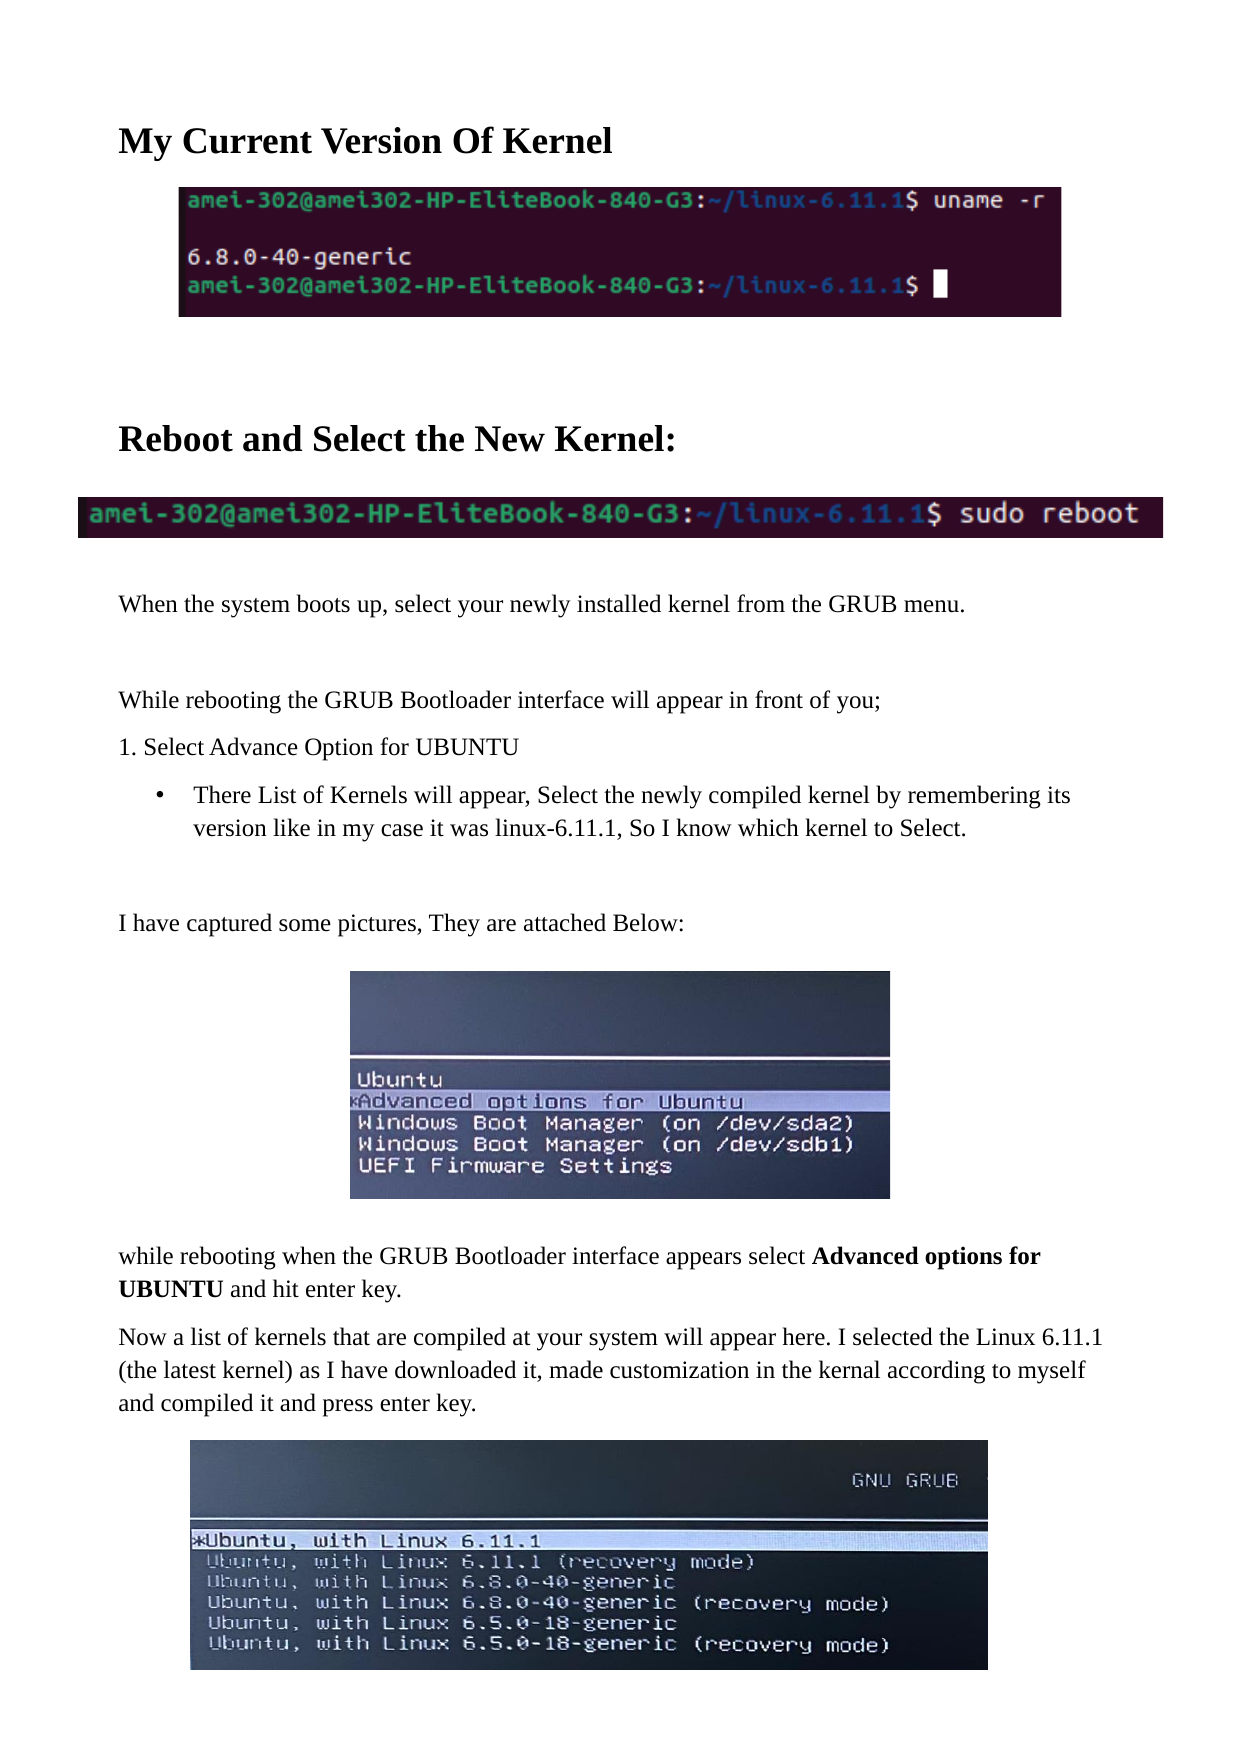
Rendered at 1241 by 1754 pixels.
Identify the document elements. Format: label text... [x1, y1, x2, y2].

text When the system boots up, select your newly installed kernel from the GRUB menu. [118, 589, 1122, 618]
text Reboot and Select the New Kernel: [118, 416, 1122, 459]
picture [178, 187, 1062, 317]
picture [78, 497, 1164, 538]
text while rebooting when the GRUB Bootloader interface appears select Advanced options for UBUNTU and hit enter key. [118, 1241, 1122, 1303]
text 1. Select Advance Option for UBUNTU [118, 732, 1122, 761]
text While rebooting the GRUB Bootloader interface will appear in front of you; [118, 685, 1122, 713]
picture [190, 1440, 988, 1670]
text Now a list of kernels that are compiled at your system will appear here. I selected the Linux 6.11.1 (the latest kernel) as I have downloaded it, made customization in the kernal according to myself and compiled it and press enter key. [118, 1322, 1122, 1417]
list There List of Kernels will appear, Select the newly compiled kernel by remembering its version like in my case it was linux-6.11.1, So I know which kernel to Select. [156, 780, 1122, 842]
text My Current Version Of Kernel [118, 118, 1122, 161]
text I have captured some pictures, They are attached Below: [118, 908, 1122, 937]
